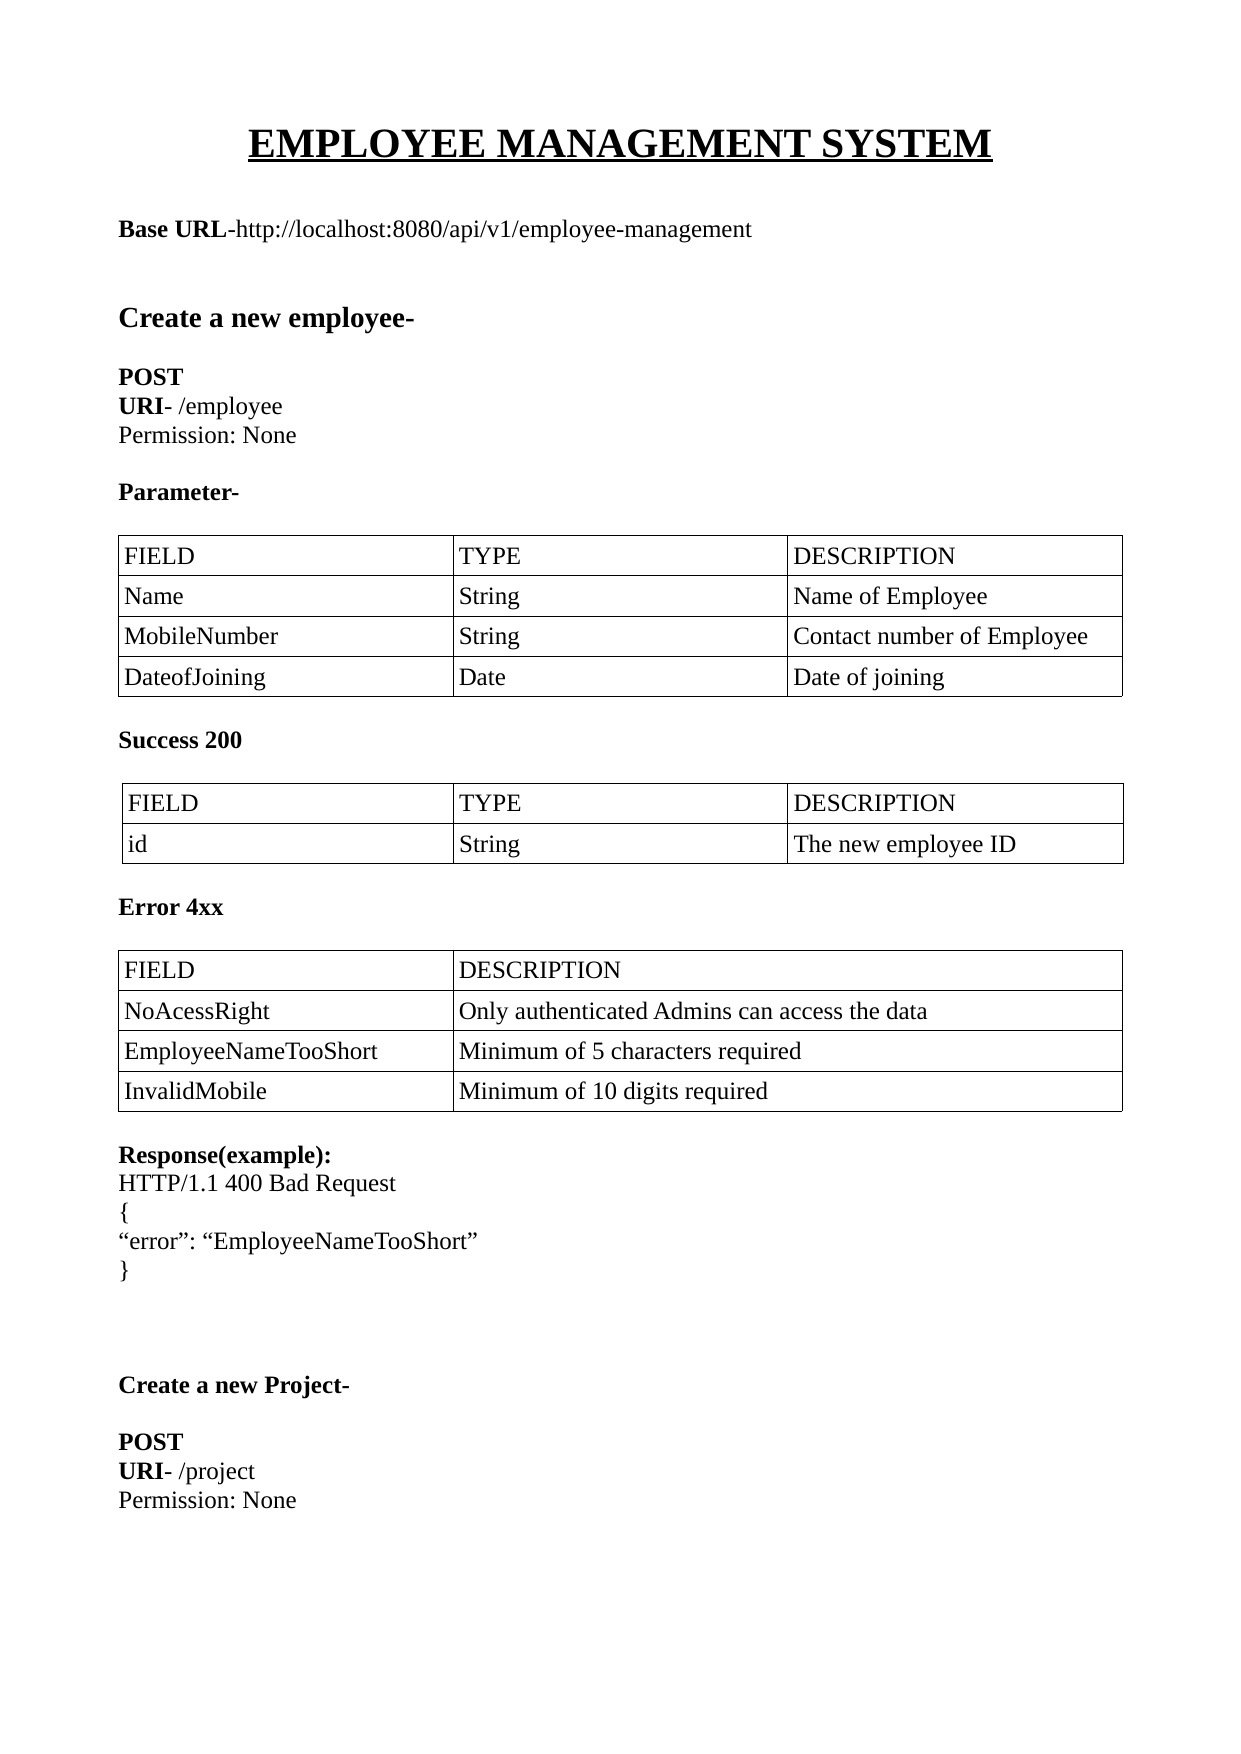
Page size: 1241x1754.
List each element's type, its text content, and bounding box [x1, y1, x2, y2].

table_cell Minimum of 5 characters required [454, 1031, 1122, 1071]
text POST [118, 1427, 1122, 1456]
table_cell Only authenticated Admins can access the data [454, 991, 1122, 1030]
table_cell InvalidMobile [119, 1072, 453, 1111]
table_cell The new employee ID [788, 824, 1123, 863]
text } [118, 1255, 1122, 1283]
table_cell Contact number of Employee [788, 617, 1122, 656]
table_header DESCRIPTION [788, 536, 1122, 575]
table_cell Date [454, 657, 787, 696]
text Base URL-http://localhost:8080/api/v1/employee-management [118, 214, 1122, 243]
text EMPLOYEE MANAGEMENT SYSTEM [118, 118, 1122, 166]
table_cell id [123, 824, 453, 863]
text POST [118, 362, 1122, 391]
text { [118, 1197, 1122, 1226]
table_cell DateofJoining [119, 657, 453, 696]
table_header FIELD [119, 951, 453, 990]
table_cell NoAcessRight [119, 991, 453, 1030]
table_header FIELD [123, 784, 453, 823]
text “error”: “EmployeeNameTooShort” [118, 1226, 1122, 1255]
table_header TYPE [454, 536, 787, 575]
table_cell String [454, 824, 787, 863]
text Create a new employee- [118, 300, 1122, 334]
table_cell Name of Employee [788, 576, 1122, 616]
table_cell Minimum of 10 digits required [454, 1072, 1122, 1111]
text Create a new Project- [118, 1370, 1122, 1398]
text Success 200 [118, 725, 1122, 754]
text Permission: None [118, 1485, 1122, 1513]
table_cell Name [119, 576, 453, 616]
table_cell Date of joining [788, 657, 1122, 696]
text Response(example): [118, 1140, 1122, 1168]
table_cell String [454, 617, 787, 656]
table_header DESCRIPTION [788, 784, 1123, 823]
table_cell MobileNumber [119, 617, 453, 656]
table_header DESCRIPTION [454, 951, 1122, 990]
table_header FIELD [119, 536, 453, 575]
table_cell EmployeeNameTooShort [119, 1031, 453, 1071]
text Parameter- [118, 477, 1122, 506]
text Error 4xx [118, 892, 1122, 921]
text HTTP/1.1 400 Bad Request [118, 1168, 1122, 1197]
text Permission: None [118, 420, 1122, 449]
table_header TYPE [454, 784, 787, 823]
text URI- /project [118, 1456, 1122, 1485]
table_cell String [454, 576, 787, 616]
text URI- /employee [118, 391, 1122, 420]
